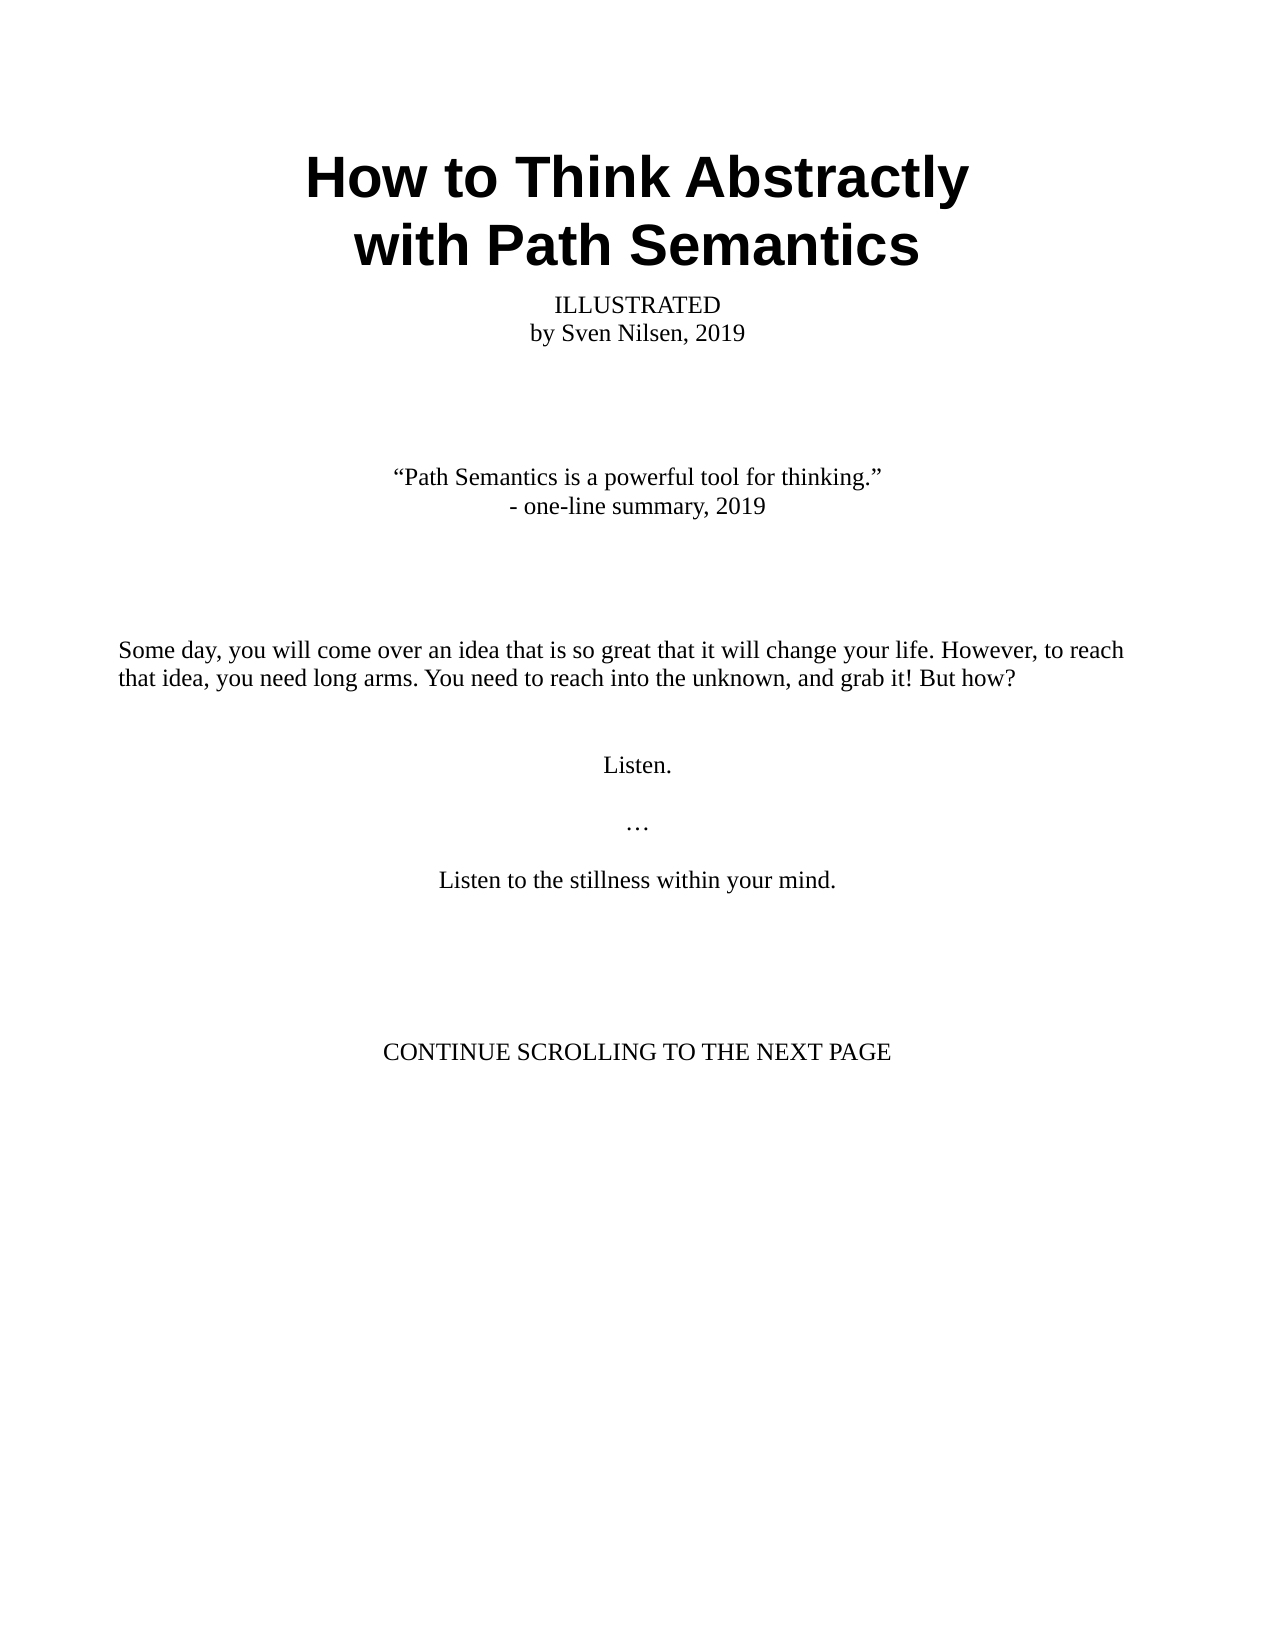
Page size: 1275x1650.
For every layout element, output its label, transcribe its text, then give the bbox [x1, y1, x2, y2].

text - one-line summary, 2019 [118, 491, 1157, 520]
title How to Think Abstractly with Path Semantics [118, 143, 1157, 277]
text … [118, 807, 1157, 836]
text CONTINUE SCROLLING TO THE NEXT PAGE [118, 1037, 1157, 1066]
text Listen. [118, 750, 1157, 778]
text “Path Semantics is a powerful tool for thinking.” [118, 462, 1157, 491]
text by Sven Nilsen, 2019 [118, 318, 1157, 347]
text ILLUSTRATED [118, 290, 1157, 318]
text Some day, you will come over an idea that is so great that it will change your life. However, to reach that idea, you need long arms. You need to reach into the unknown, and grab it! But how? [118, 635, 1157, 692]
text Listen to the stillness within your mind. [118, 865, 1157, 893]
